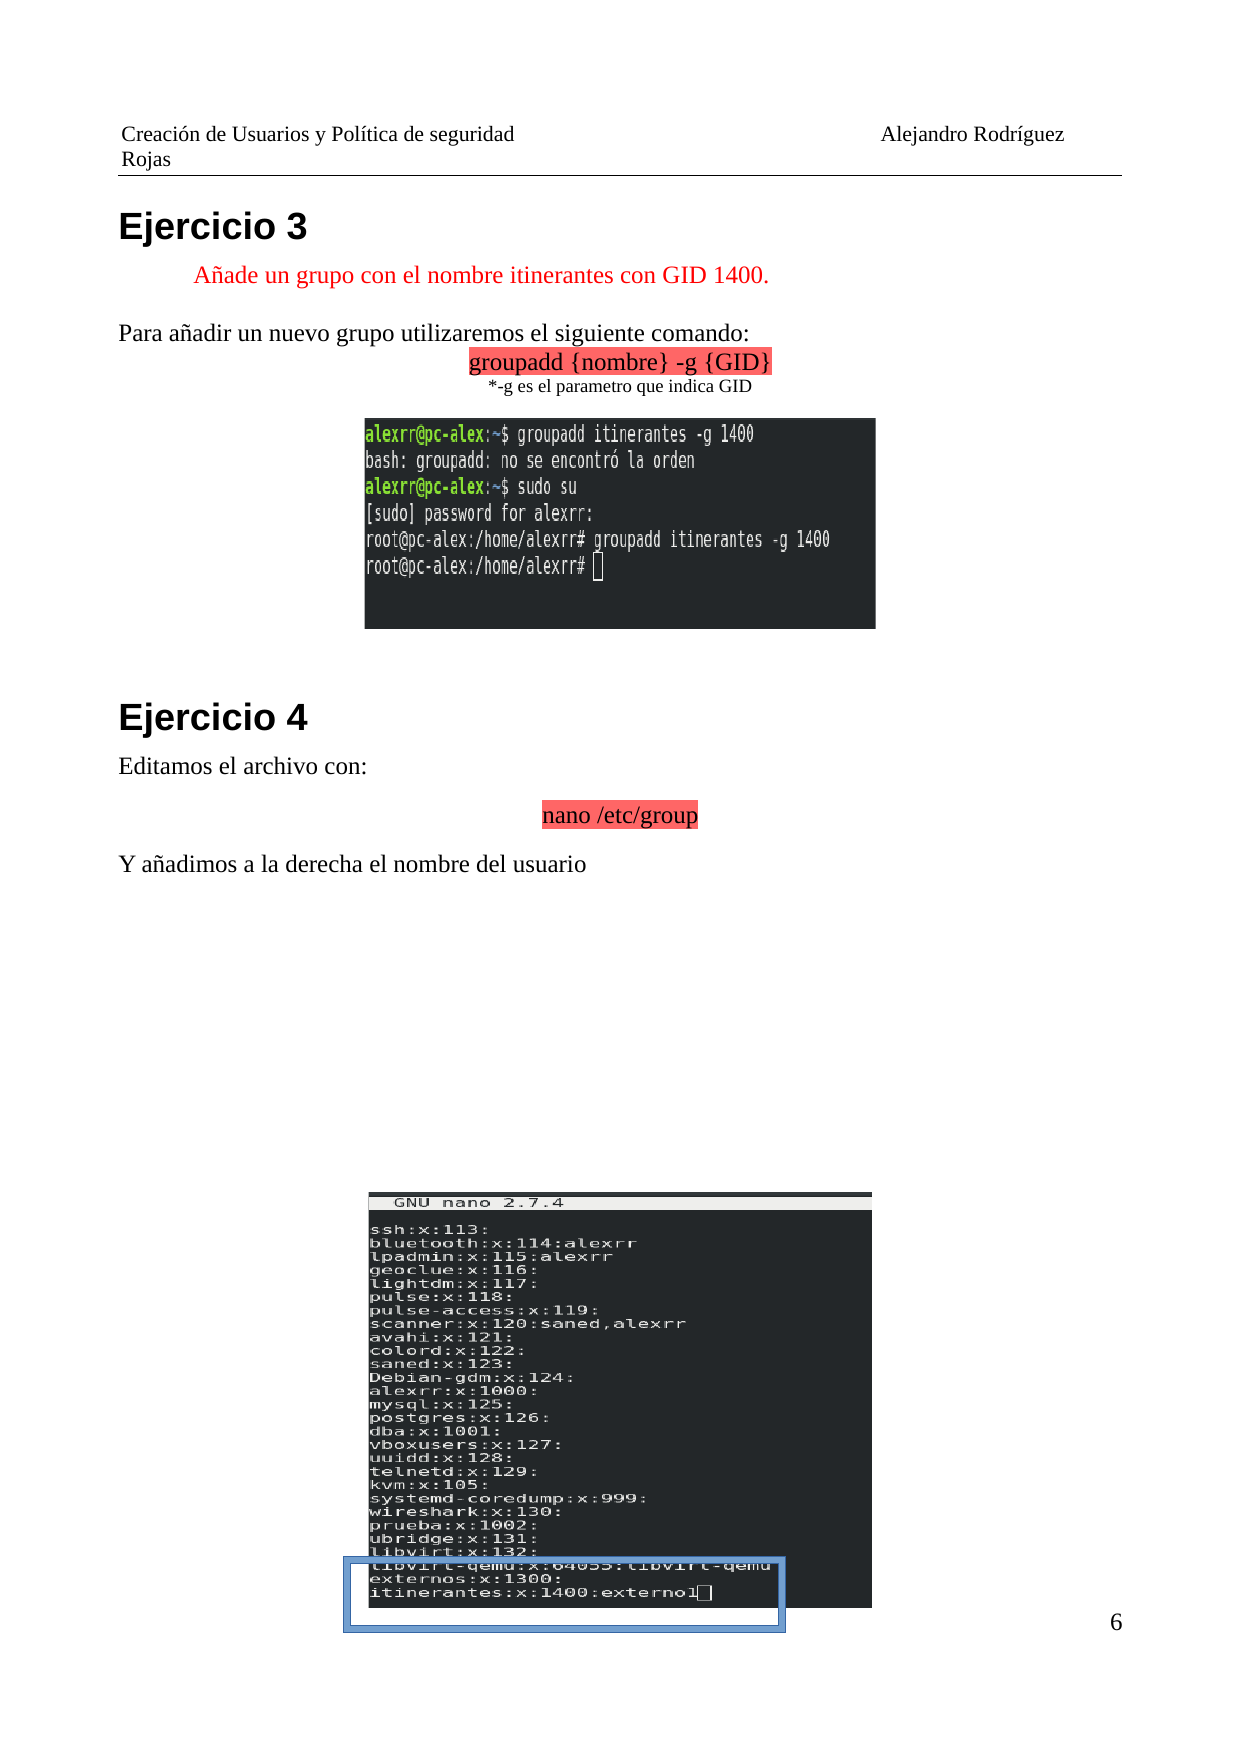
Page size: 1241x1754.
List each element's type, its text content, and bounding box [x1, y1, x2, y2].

list Añade un grupo con el nombre itinerantes con GID 1400. [156, 260, 1122, 289]
text Y añadimos a la derecha el nombre del usuario [118, 849, 1122, 878]
text groupadd {nombre} -g {GID} [118, 347, 1122, 375]
subtitle Ejercicio 3 [118, 204, 1122, 248]
text Editamos el archivo con: [118, 751, 1122, 780]
text Para añadir un nuevo grupo utilizaremos el siguiente comando: [118, 318, 1122, 347]
text nano /etc/group [118, 800, 1122, 829]
text *-g es el parametro que indica GID [118, 375, 1122, 397]
subtitle Ejercicio 4 [118, 695, 1122, 739]
